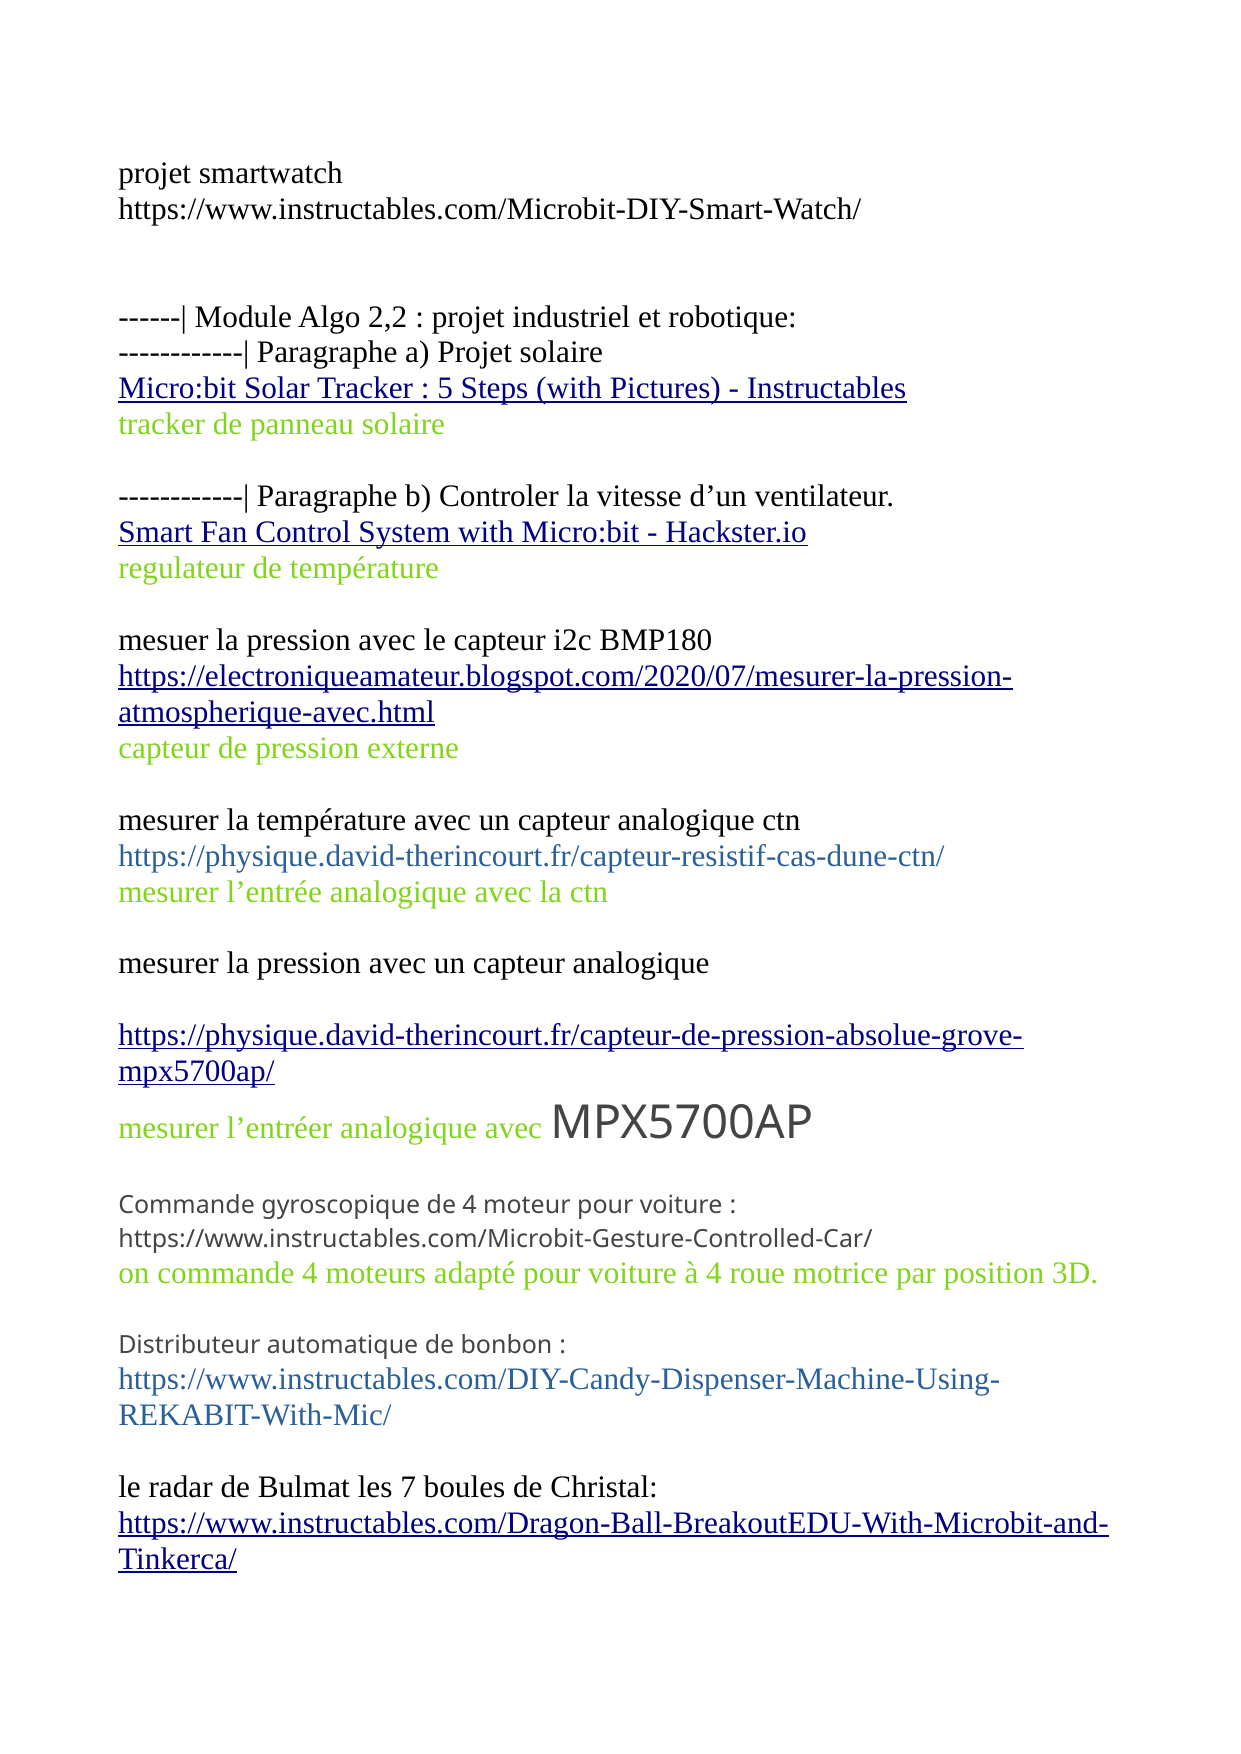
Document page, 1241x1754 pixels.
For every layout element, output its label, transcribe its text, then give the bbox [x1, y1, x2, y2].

text tracker de panneau solaire [118, 406, 1122, 442]
text ------------| Paragraphe a) Projet solaire [118, 334, 1122, 370]
text https://www.instructables.com/Dragon-Ball-BreakoutEDU-With-Microbit-and-Tinkerca/ [118, 1504, 1122, 1576]
text https://www.instructables.com/DIY-Candy-Dispenser-Machine-Using-REKABIT-With-Mic/ [118, 1360, 1122, 1432]
text mesurer l’entréer analogique avec MPX5700AP [118, 1088, 1122, 1152]
text regulateur de température [118, 549, 1122, 585]
text ------| Module Algo 2,2 : projet industriel et robotique: [118, 298, 1122, 334]
text projet smartwatch [118, 154, 1122, 190]
text https://electroniqueamateur.blogspot.com/2020/07/mesurer-la-pression-atmospherique-avec.html [118, 657, 1122, 729]
text https://physique.david-therincourt.fr/capteur-resistif-cas-dune-ctn/ [118, 837, 1122, 873]
text Commande gyroscopique de 4 moteur pour voiture : [118, 1186, 1122, 1220]
text Smart Fan Control System with Micro:bit - Hackster.io [118, 513, 1122, 549]
text https://physique.david-therincourt.fr/capteur-de-pression-absolue-grove-mpx5700ap/ [118, 1017, 1122, 1088]
text capteur de pression externe [118, 729, 1122, 765]
text mesurer la température avec un capteur analogique ctn [118, 801, 1122, 837]
text mesurer l’entrée analogique avec la ctn [118, 873, 1122, 909]
text on commande 4 moteurs adapté pour voiture à 4 roue motrice par position 3D. [118, 1254, 1122, 1290]
text mesuer la pression avec le capteur i2c BMP180 [118, 621, 1122, 657]
text mesurer la pression avec un capteur analogique [118, 945, 1122, 981]
text le radar de Bulmat les 7 boules de Christal: [118, 1468, 1122, 1504]
text Micro:bit Solar Tracker : 5 Steps (with Pictures) - Instructables [118, 370, 1122, 406]
text https://www.instructables.com/Microbit-DIY-Smart-Watch/ [118, 190, 1122, 226]
text ------------| Paragraphe b) Controler la vitesse d’un ventilateur. [118, 477, 1122, 513]
text https://www.instructables.com/Microbit-Gesture-Controlled-Car/ [118, 1220, 1122, 1254]
text Distributeur automatique de bonbon : [118, 1326, 1122, 1360]
